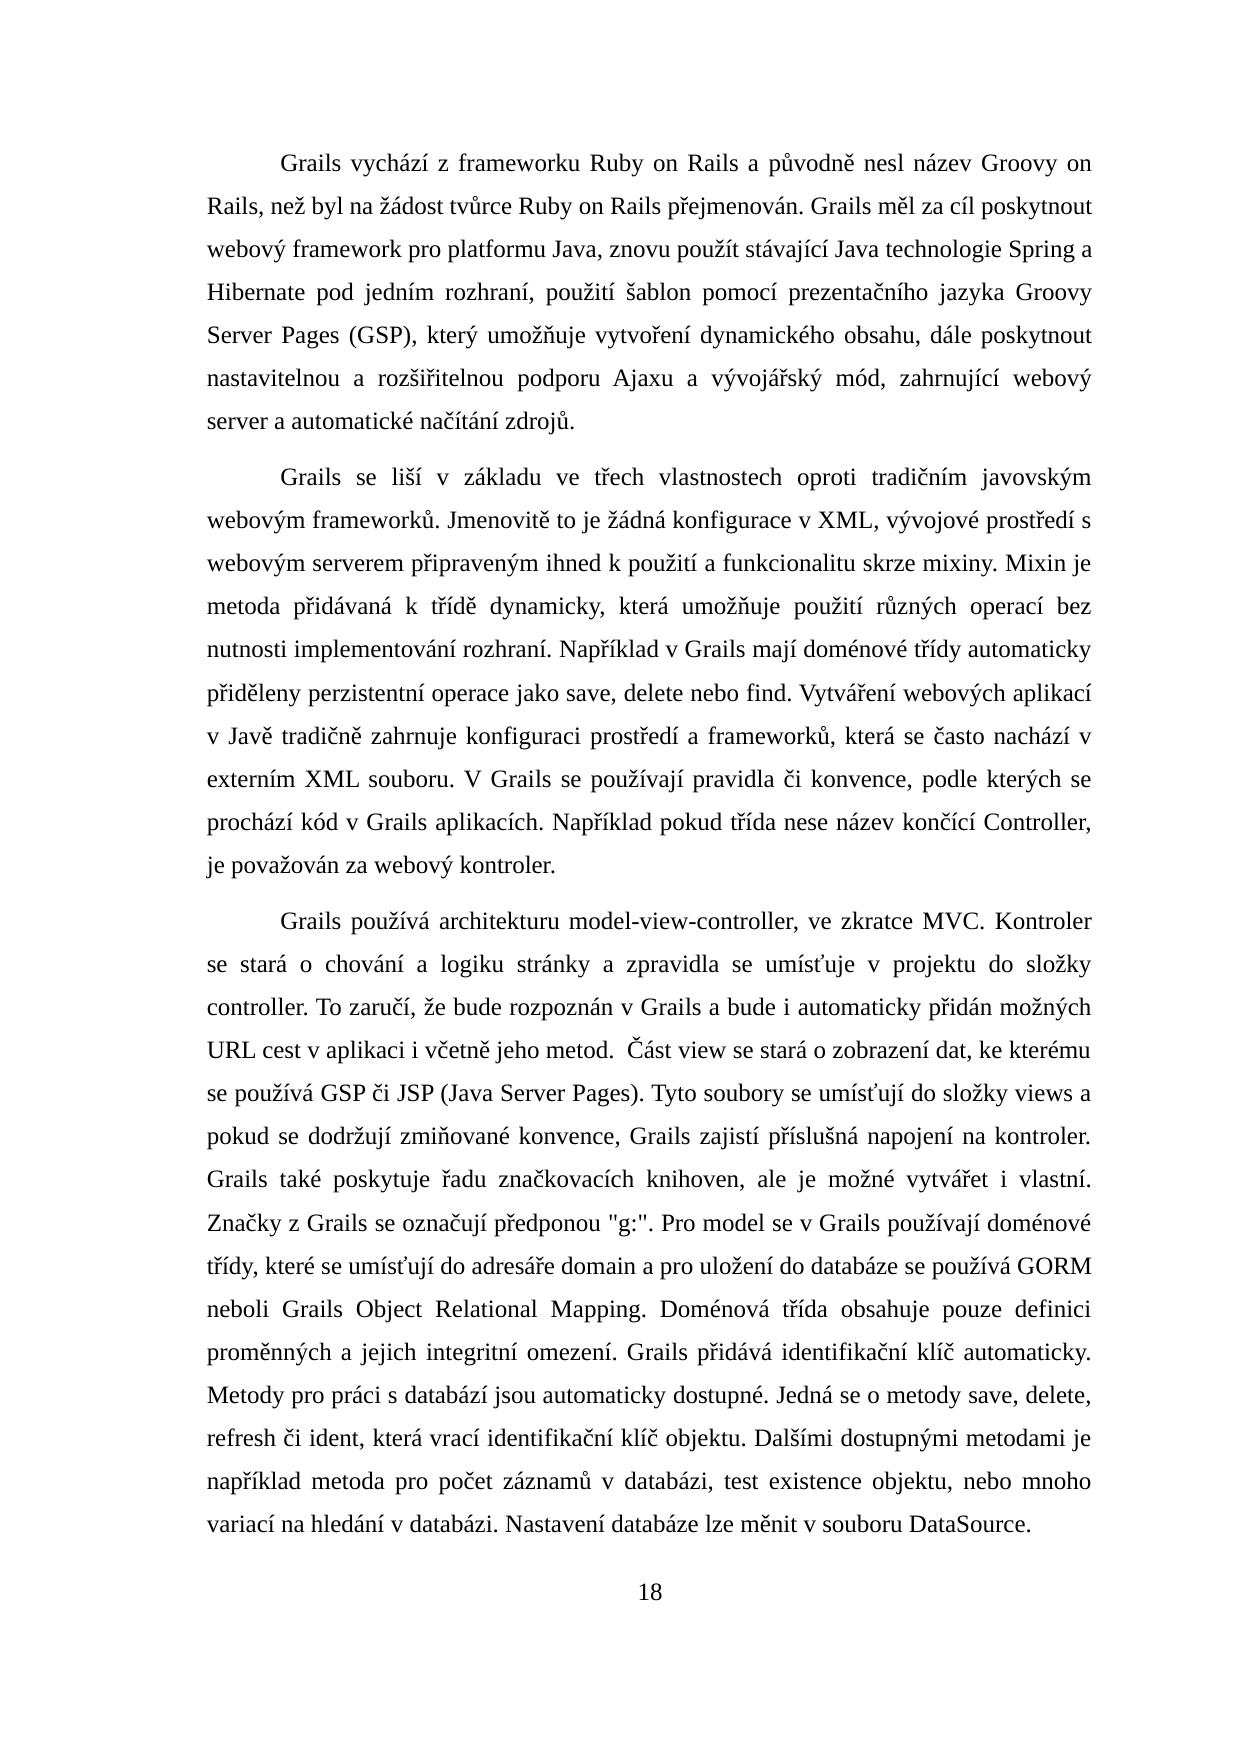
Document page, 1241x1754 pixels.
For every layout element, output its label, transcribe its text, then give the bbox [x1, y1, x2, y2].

text Grails používá architekturu model-view-controller, ve zkratce MVC. Kontroler se stará o chování a logiku stránky a zpravidla se umísťuje v projektu do složky controller. To zaručí, že bude rozpoznán v Grails a bude i automaticky přidán možných URL cest v aplikaci i včetně jeho metod. Část view se stará o zobrazení dat, ke kterému se používá GSP či JSP (Java Server Pages). Tyto soubory se umísťují do složky views a pokud se dodržují zmiňované konvence, Grails zajistí příslušná napojení na kontroler. Grails také poskytuje řadu značkovacích knihoven, ale je možné vytvářet i vlastní. Značky z Grails se označují předponou "g:". Pro model se v Grails používají doménové třídy, které se umísťují do adresáře domain a pro uložení do databáze se používá GORM neboli Grails Object Relational Mapping. Doménová třída obsahuje pouze definici proměnných a jejich integritní omezení. Grails přidává identifikační klíč automaticky. Metody pro práci s databází jsou automaticky dostupné. Jedná se o metody save, delete, refresh či ident, která vrací identifikační klíč objektu. Dalšími dostupnými metodami je například metoda pro počet záznamů v databázi, test existence objektu, nebo mnoho variací na hledání v databázi. Nastavení databáze lze měnit v souboru DataSource. [207, 906, 1093, 1538]
text Grails vychází z frameworku Ruby on Rails a původně nesl název Groovy on Rails, než byl na žádost tvůrce Ruby on Rails přejmenován. Grails měl za cíl poskytnout webový framework pro platformu Java, znovu použít stávající Java technologie Spring a Hibernate pod jedním rozhraní, použití šablon pomocí prezentačního jazyka Groovy Server Pages (GSP), který umožňuje vytvoření dynamického obsahu, dále poskytnout nastavitelnou a rozšiřitelnou podporu Ajaxu a vývojářský mód, zahrnující webový server a automatické načítání zdrojů. [207, 148, 1093, 435]
text Grails se liší v základu ve třech vlastnostech oproti tradičním javovským webovým frameworků. Jmenovitě to je žádná konfigurace v XML, vývojové prostředí s webovým serverem připraveným ihned k použití a funkcionalitu skrze mixiny. Mixin je metoda přidávaná k třídě dynamicky, která umožňuje použití různých operací bez nutnosti implementování rozhraní. Například v Grails mají doménové třídy automaticky přiděleny perzistentní operace jako save, delete nebo find. Vytváření webových aplikací v Javě tradičně zahrnuje konfiguraci prostředí a frameworků, která se často nachází v externím XML souboru. V Grails se používají pravidla či konvence, podle kterých se prochází kód v Grails aplikacích. Například pokud třída nese název končící Controller, je považován za webový kontroler. [207, 462, 1093, 879]
